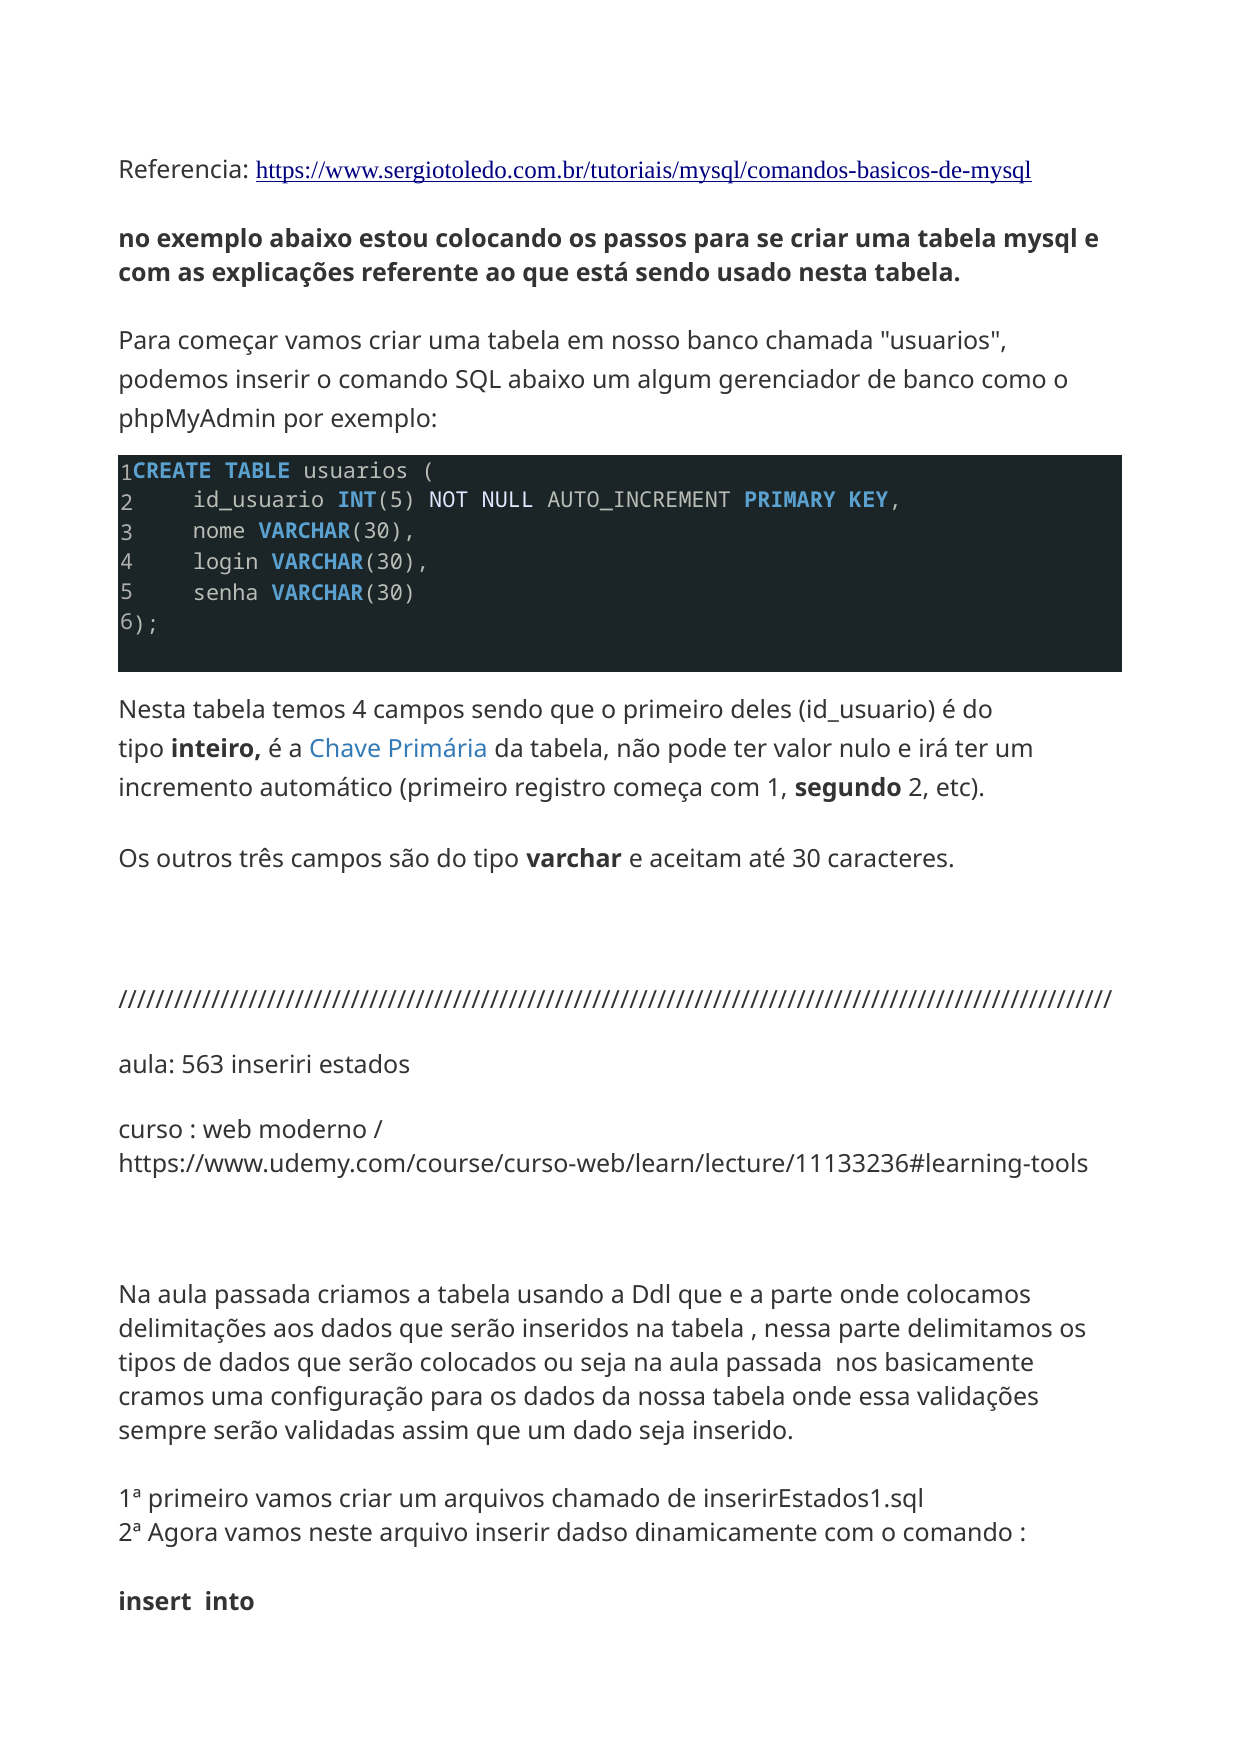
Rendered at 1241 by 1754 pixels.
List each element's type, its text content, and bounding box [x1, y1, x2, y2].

text Os outros três campos são do tipo varchar e aceitam até 30 caracteres. [118, 840, 1122, 874]
text aula: 563 inseriri estados [118, 1047, 1122, 1081]
text /////////////////////////////////////////////////////////////////////////////////////////////////////////// [118, 981, 1122, 1015]
text Nesta tabela temos 4 campos sendo que o primeiro deles (id_usuario) é do tipo inteiro, é a Chave Primária da tabela, não pode ter valor nulo e irá ter um incremento automático (primeiro registro começa com 1, segundo 2, etc). [118, 692, 1122, 804]
text insert into [118, 1583, 1122, 1617]
table_header 1 2 3 4 5 6 [118, 455, 133, 638]
table_header CREATE TABLE usuarios ( id_usuario INT(5) NOT NULL AUTO_INCREMENT PRIMARY KEY, nome VARCHAR(30), login VARCHAR(30), senha VARCHAR(30) ); [133, 455, 906, 638]
text no exemplo abaixo estou colocando os passos para se criar uma tabela mysql e com as explicações referente ao que está sendo usado nesta tabela. [118, 220, 1122, 288]
text Referencia: https://www.sergiotoledo.com.br/tutoriais/mysql/comandos-basicos-de-mysql [118, 152, 1122, 186]
text Na aula passada criamos a tabela usando a Ddl que e a parte onde colocamos delimitações aos dados que serão inseridos na tabela , nessa parte delimitamos os tipos de dados que serão colocados ou seja na aula passada nos basicamente cramos uma configuração para os dados da nossa tabela onde essa validações sempre serão validadas assim que um dado seja inserido. [118, 1277, 1122, 1447]
text Para começar vamos criar uma tabela em nosso banco chamada "usuarios", podemos inserir o comando SQL abaixo um algum gerenciador de banco como o phpMyAdmin por exemplo: [118, 322, 1122, 435]
text 2ª Agora vamos neste arquivo inserir dadso dinamicamente com o comando : [118, 1515, 1122, 1549]
text 1ª primeiro vamos criar um arquivos chamado de inserirEstados1.sql [118, 1481, 1122, 1515]
text curso : web moderno / https://www.udemy.com/course/curso-web/learn/lecture/11133236#learning-tools [118, 1112, 1122, 1180]
